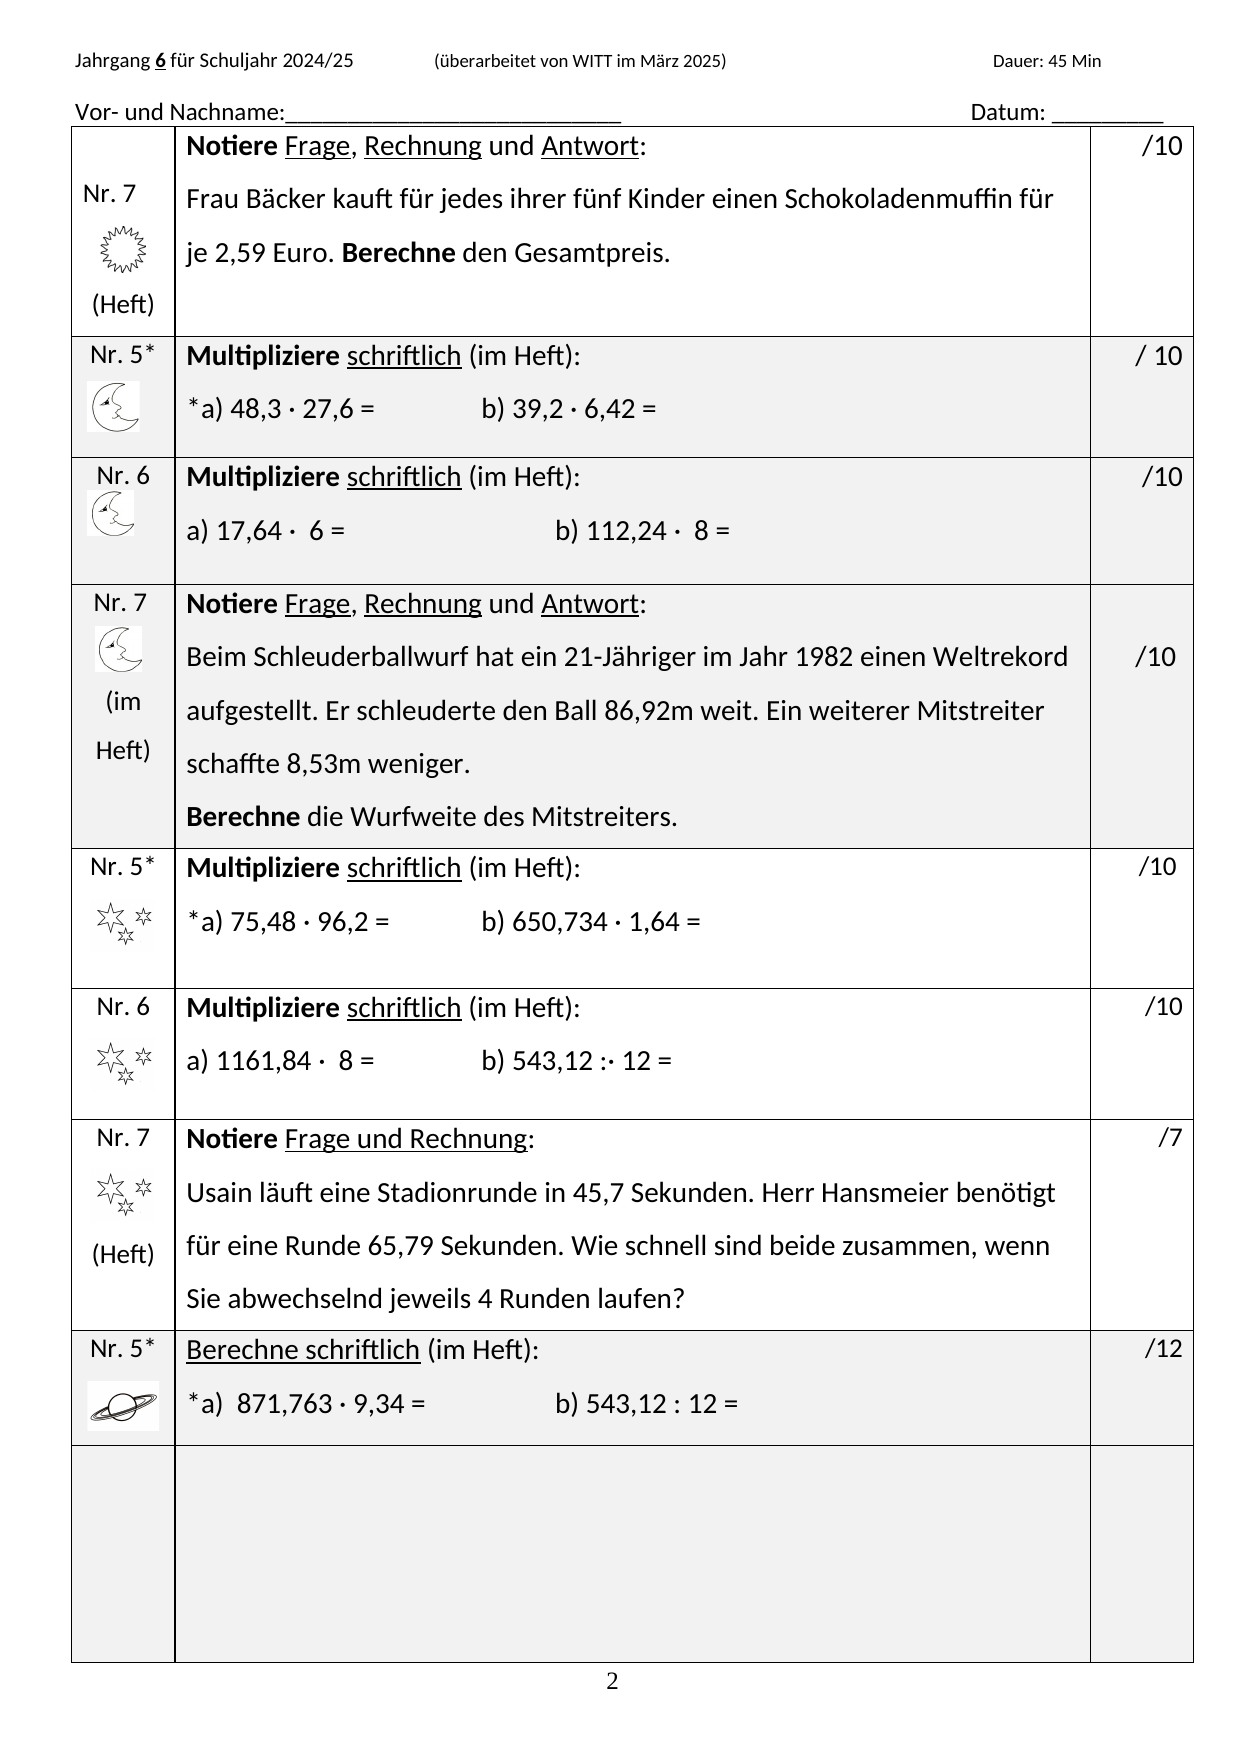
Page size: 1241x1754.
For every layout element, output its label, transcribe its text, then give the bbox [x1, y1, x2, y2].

table_cell Notiere Frage, Rechnung und Antwort: Frau Bäcker kauft für jedes ihrer fünf Kinder einen Schokoladenmuffin für je 2,59 Euro. Berechne den Gesamtpreis. [176, 127, 1090, 336]
table_cell Multipliziere schriftlich (im Heft): *a) 75,48 · 96,2 = b) 650,734 · 1,64 = [176, 849, 1090, 988]
picture [90, 898, 157, 952]
table_cell /10 [1091, 849, 1193, 988]
picture [90, 1169, 157, 1223]
table_cell /10 [1091, 585, 1193, 848]
table_cell [176, 1446, 1090, 1662]
table_cell Berechne schriftlich (im Heft): *a) 871,763 · 9,34 = b) 543,12 : 12 = [176, 1331, 1090, 1445]
table_cell Notiere Frage, Rechnung und Antwort: Beim Schleuderballwurf hat ein 21-Jähriger im Jahr 1982 einen Weltrekord aufgestellt. Er schleuderte den Ball 86,92m weit. Ein weiterer Mitstreiter schaffte 8,53m weniger. Berechne die Wurfweite des Mitstreiters. [176, 585, 1090, 848]
table_cell Nr. 7 (im Heft) [72, 585, 174, 848]
table_cell Nr. 7 (Heft) [72, 127, 174, 336]
picture [87, 381, 140, 432]
picture [87, 1381, 160, 1431]
table_cell Nr. 6 [72, 458, 174, 584]
table_cell Nr. 5* [72, 1331, 174, 1445]
table_cell Multipliziere schriftlich (im Heft): a) 17,64 · 6 = b) 112,24 · 8 = [176, 458, 1090, 584]
picture [100, 226, 146, 273]
table_cell Nr. 6 [72, 989, 174, 1119]
table_cell /7 [1091, 1120, 1193, 1330]
picture [90, 1038, 157, 1092]
table_cell Nr. 5* [72, 337, 174, 457]
picture [95, 626, 143, 672]
table_cell /10 [1091, 458, 1193, 584]
table_cell / 10 [1091, 337, 1193, 457]
table_cell [1091, 1446, 1193, 1662]
table_cell Nr. 5* [72, 849, 174, 988]
picture [87, 490, 135, 536]
table_cell Nr. 7 (Heft) [72, 1120, 174, 1330]
table_cell Multipliziere schriftlich (im Heft): *a) 48,3 · 27,6 = b) 39,2 · 6,42 = [176, 337, 1090, 457]
table_cell [72, 1446, 174, 1662]
table_cell /12 [1091, 1331, 1193, 1445]
table_cell Multipliziere schriftlich (im Heft): a) 1161,84 · 8 = b) 543,12 :· 12 = [176, 989, 1090, 1119]
table_cell Notiere Frage und Rechnung: Usain läuft eine Stadionrunde in 45,7 Sekunden. Herr Hansmeier benötigt für eine Runde 65,79 Sekunden. Wie schnell sind beide zusammen, wenn Sie abwechselnd jeweils 4 Runden laufen? [176, 1120, 1090, 1330]
table_cell /10 [1091, 127, 1193, 336]
table_cell /10 [1091, 989, 1193, 1119]
